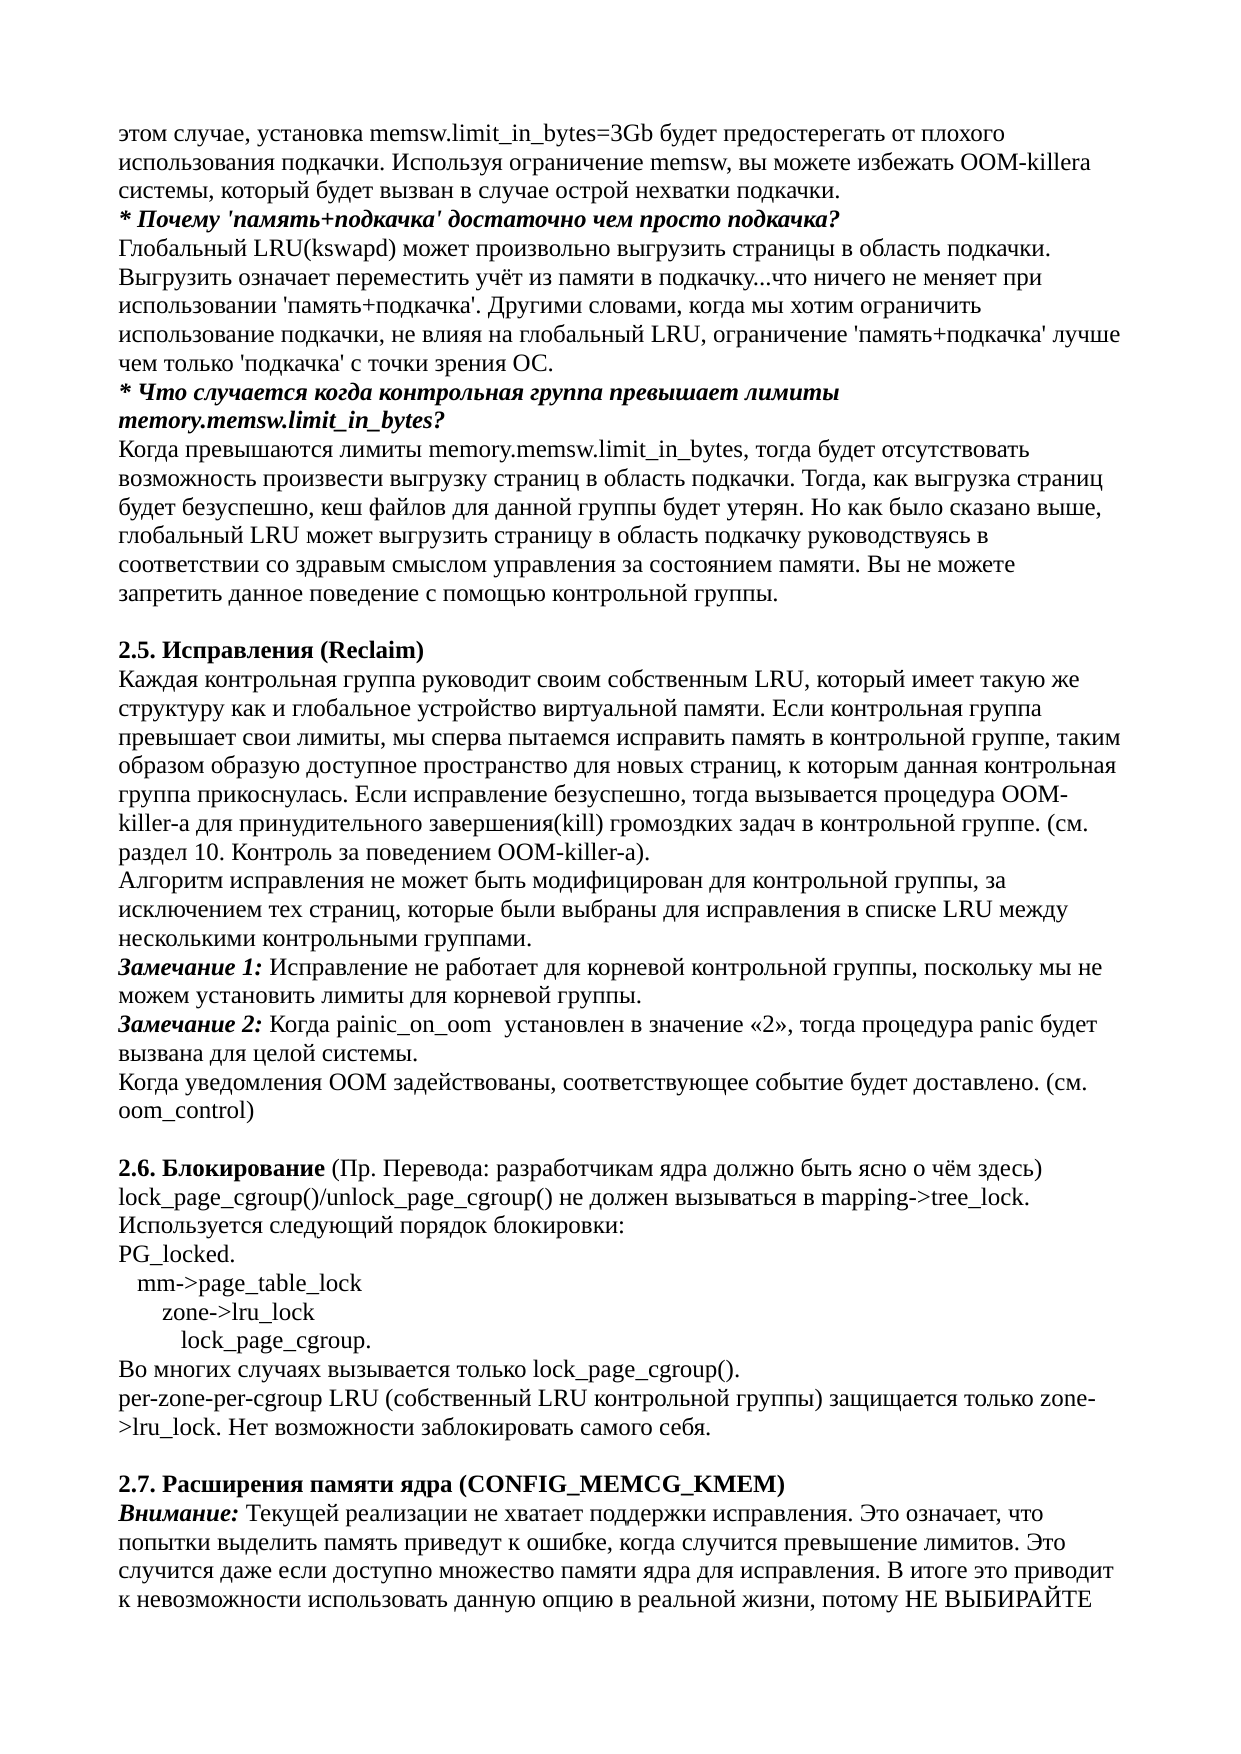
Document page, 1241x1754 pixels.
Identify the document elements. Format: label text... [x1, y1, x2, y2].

text Используется следующий порядок блокировки: [118, 1211, 1122, 1239]
text Замечание 1: Исправление не работает для корневой контрольной группы, поскольку мы не можем установить лимиты для корневой группы. [118, 952, 1122, 1009]
text * Что случается когда контрольная группа превышает лимиты memory.memsw.limit_in_bytes? [118, 377, 1122, 434]
text Глобальный LRU(kswapd) может произвольно выгрузить страницы в область подкачки. Выгрузить означает переместить учёт из памяти в подкачку...что ничего не меняет при использовании 'память+подкачка'. Другими словами, когда мы хотим ограничить использование подкачки, не влияя на глобальный LRU, ограничение 'память+подкачка' лучше чем только 'подкачка' с точки зрения ОС. [118, 233, 1122, 377]
text Замечание 2: Когда painic_on_oom установлен в значение «2», тогда процедура panic будет вызвана для целой системы. [118, 1009, 1122, 1067]
text 2.7. Расширения памяти ядра (CONFIG_MEMCG_KMEM) [118, 1469, 1122, 1498]
text Когда превышаются лимиты memory.memsw.limit_in_bytes, тогда будет отсутствовать возможность произвести выгрузку страниц в область подкачки. Тогда, как выгрузка страниц будет безуспешно, кеш файлов для данной группы будет утерян. Но как было сказано выше, глобальный LRU может выгрузить страницу в область подкачку руководствуясь в соответствии со здравым смыслом управления за состоянием памяти. Вы не можете запретить данное поведение с помощью контрольной группы. [118, 434, 1122, 607]
text 2.5. Исправления (Reclaim) [118, 636, 1122, 664]
text Во многих случаях вызывается только lock_page_cgroup(). [118, 1354, 1122, 1383]
text этом случае, установка memsw.limit_in_bytes=3Gb будет предостерегать от плохого использования подкачки. Используя ограничение memsw, вы можете избежать OOM-killera системы, который будет вызван в случае острой нехватки подкачки. [118, 118, 1122, 204]
text zone->lru_lock [118, 1297, 1122, 1326]
text mm->page_table_lock [118, 1268, 1122, 1297]
text * Почему 'память+подкачка' достаточно чем просто подкачка? [118, 204, 1122, 233]
text Когда уведомления OOM задействованы, соответствующее событие будет доставлено. (см. oom_control) [118, 1067, 1122, 1124]
text Внимание: Текущей реализации не хватает поддержки исправления. Это означает, что попытки выделить память приведут к ошибке, когда случится превышение лимитов. Это случится даже если доступно множество памяти ядра для исправления. В итоге это приводит к невозможности использовать данную опцию в реальной жизни, потому НЕ ВЫБИРАЙТЕ [118, 1498, 1122, 1613]
text per-zone-per-cgroup LRU (собственный LRU контрольной группы) защищается только zone->lru_lock. Нет возможности заблокировать самого себя. [118, 1383, 1122, 1441]
text 2.6. Блокирование (Пр. Перевода: разработчикам ядра должно быть ясно о чём здесь) [118, 1153, 1122, 1182]
text Каждая контрольная группа руководит своим собственным LRU, который имеет такую же структуру как и глобальное устройство виртуальной памяти. Если контрольная группа превышает свои лимиты, мы сперва пытаемся исправить память в контрольной группе, таким образом образую доступное пространство для новых страниц, к которым данная контрольная группа прикоснулась. Если исправление безуспешно, тогда вызывается процедура OOM-killer-a для принудительного завершения(kill) громоздких задач в контрольной группе. (см. раздел 10. Контроль за поведением OOM-killer-a). [118, 664, 1122, 866]
text lock_page_cgroup. [118, 1326, 1122, 1354]
text lock_page_cgroup()/unlock_page_cgroup() не должен вызываться в mapping->tree_lock. [118, 1182, 1122, 1211]
text Алгоритм исправления не может быть модифицирован для контрольной группы, за исключением тех страниц, которые были выбраны для исправления в списке LRU между несколькими контрольными группами. [118, 866, 1122, 952]
text PG_locked. [118, 1239, 1122, 1268]
